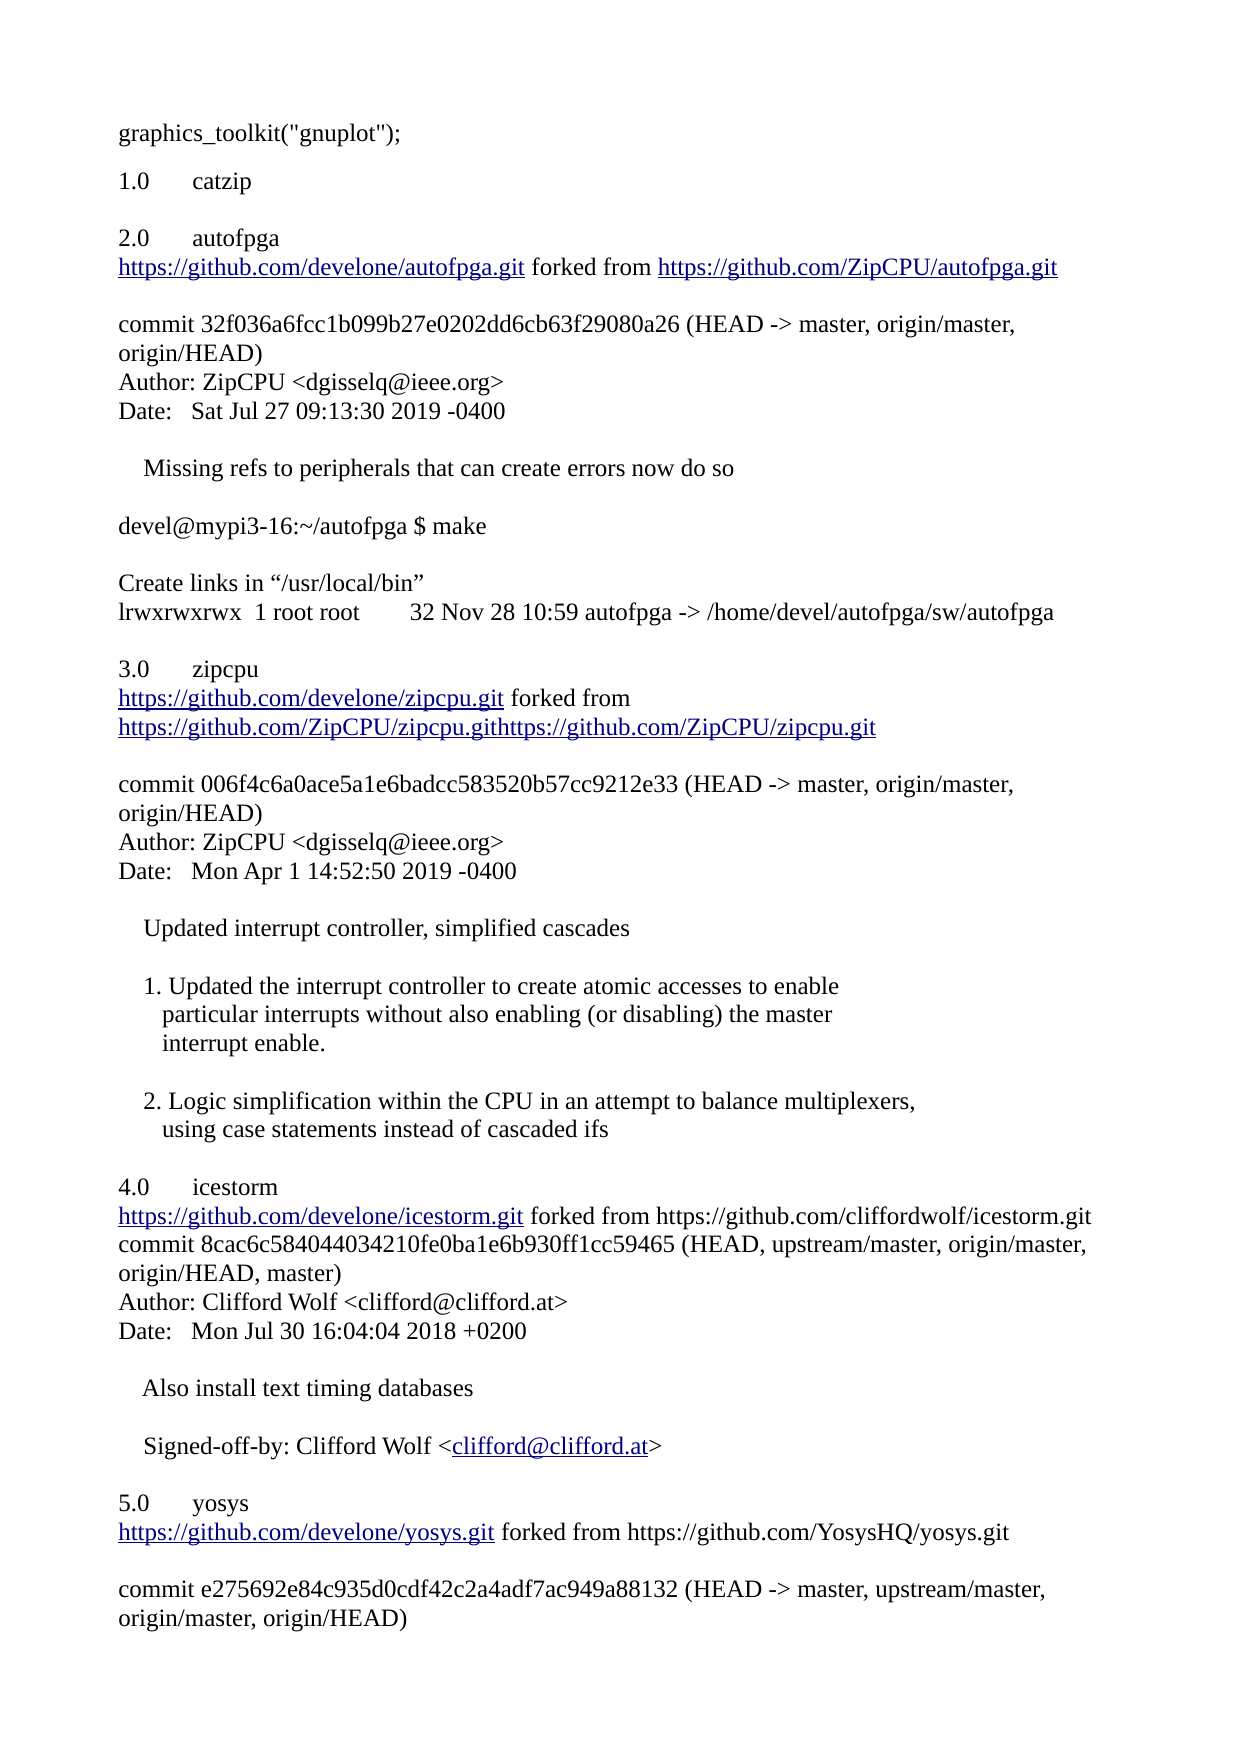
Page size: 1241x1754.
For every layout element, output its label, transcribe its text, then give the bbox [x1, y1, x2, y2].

text commit 32f036a6fcc1b099b27e0202dd6cb63f29080a26 (HEAD -> master, origin/master, origin/HEAD) [118, 309, 1122, 367]
text particular interrupts without also enabling (or disabling) the master [118, 999, 1122, 1028]
text 4.0 icestorm [118, 1172, 1122, 1201]
text Missing refs to peripherals that can create errors now do so [118, 453, 1122, 482]
text 1.0 catzip [118, 166, 1122, 194]
text commit 006f4c6a0ace5a1e6badcc583520b57cc9212e33 (HEAD -> master, origin/master, origin/HEAD) [118, 769, 1122, 827]
text https://github.com/develone/icestorm.git forked from https://github.com/cliffordwolf/icestorm.git [118, 1201, 1122, 1229]
text Also install text timing databases [118, 1373, 1122, 1402]
text Signed-off-by: Clifford Wolf <clifford@clifford.at> [118, 1431, 1122, 1459]
text Updated interrupt controller, simplified cascades [118, 913, 1122, 942]
text 3.0 zipcpu [118, 654, 1122, 683]
text https://github.com/develone/zipcpu.git forked from [118, 683, 1122, 712]
text graphics_toolkit("gnuplot"); [118, 118, 1122, 147]
text Author: ZipCPU <dgisselq@ieee.org> [118, 827, 1122, 856]
text Create links in “/usr/local/bin” [118, 568, 1122, 597]
text Date: Mon Apr 1 14:52:50 2019 -0400 [118, 856, 1122, 884]
text Author: Clifford Wolf <clifford@clifford.at> [118, 1287, 1122, 1316]
text https://github.com/develone/yosys.git forked from https://github.com/YosysHQ/yosys.git [118, 1517, 1122, 1546]
text 5.0 yosys [118, 1488, 1122, 1517]
text commit 8cac6c584044034210fe0ba1e6b930ff1cc59465 (HEAD, upstream/master, origin/master, origin/HEAD, master) [118, 1229, 1122, 1287]
text interrupt enable. [118, 1028, 1122, 1057]
text commit e275692e84c935d0cdf42c2a4adf7ac949a88132 (HEAD -> master, upstream/master, origin/master, origin/HEAD) [118, 1574, 1122, 1632]
text devel@mypi3-16:~/autofpga $ make [118, 511, 1122, 539]
text Date: Sat Jul 27 09:13:30 2019 -0400 [118, 396, 1122, 424]
text using case statements instead of cascaded ifs [118, 1114, 1122, 1143]
text https://github.com/develone/autofpga.git forked from https://github.com/ZipCPU/autofpga.git [118, 252, 1122, 281]
text 2.0 autofpga [118, 223, 1122, 252]
text https://github.com/ZipCPU/zipcpu.githttps://github.com/ZipCPU/zipcpu.git [118, 712, 1122, 741]
text Author: ZipCPU <dgisselq@ieee.org> [118, 367, 1122, 396]
text 2. Logic simplification within the CPU in an attempt to balance multiplexers, [118, 1086, 1122, 1114]
text lrwxrwxrwx 1 root root 32 Nov 28 10:59 autofpga -> /home/devel/autofpga/sw/autofpga [118, 597, 1122, 626]
text 1. Updated the interrupt controller to create atomic accesses to enable [118, 971, 1122, 999]
text Date: Mon Jul 30 16:04:04 2018 +0200 [118, 1316, 1122, 1344]
